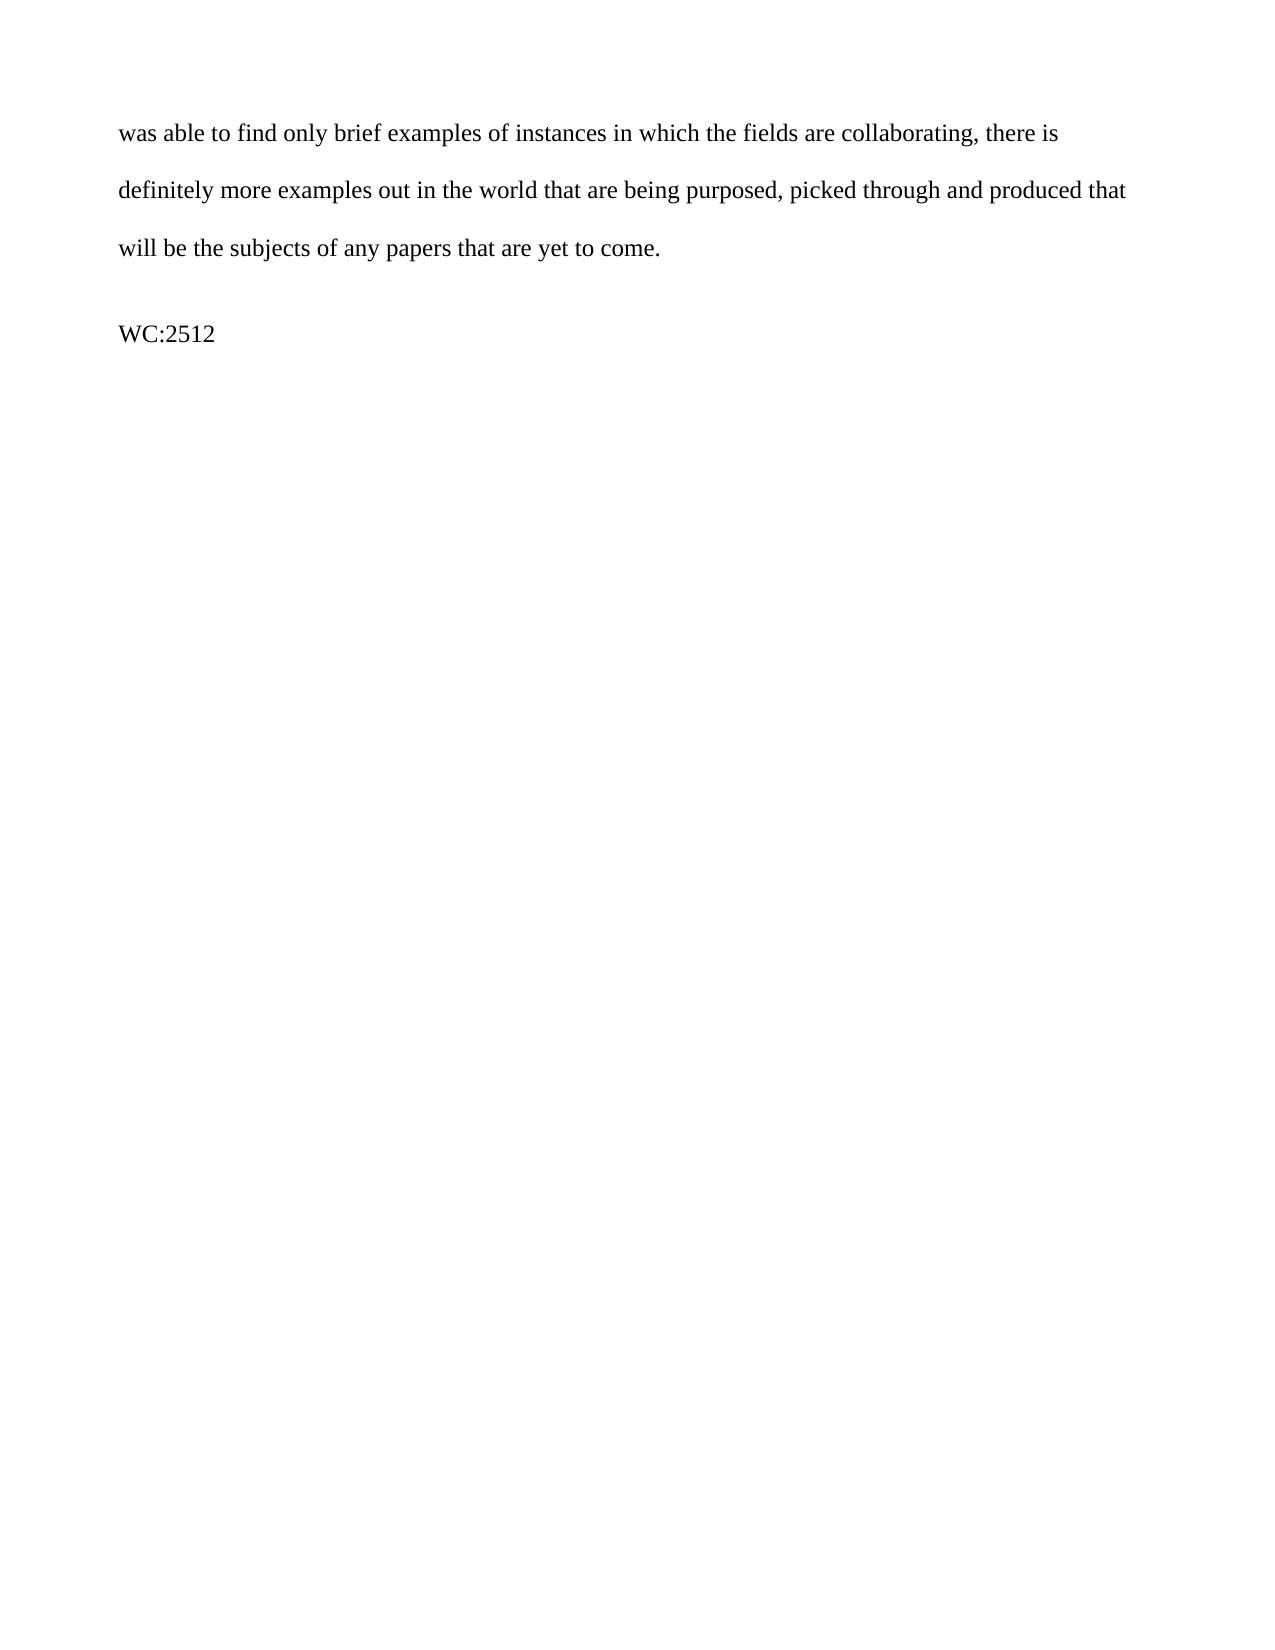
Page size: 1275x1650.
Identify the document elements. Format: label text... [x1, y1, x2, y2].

text was able to find only brief examples of instances in which the fields are collaborating, there is definitely more examples out in the world that are being purposed, picked through and produced that will be the subjects of any papers that are yet to come. [118, 118, 1157, 262]
text WC:2512 [118, 319, 1157, 348]
